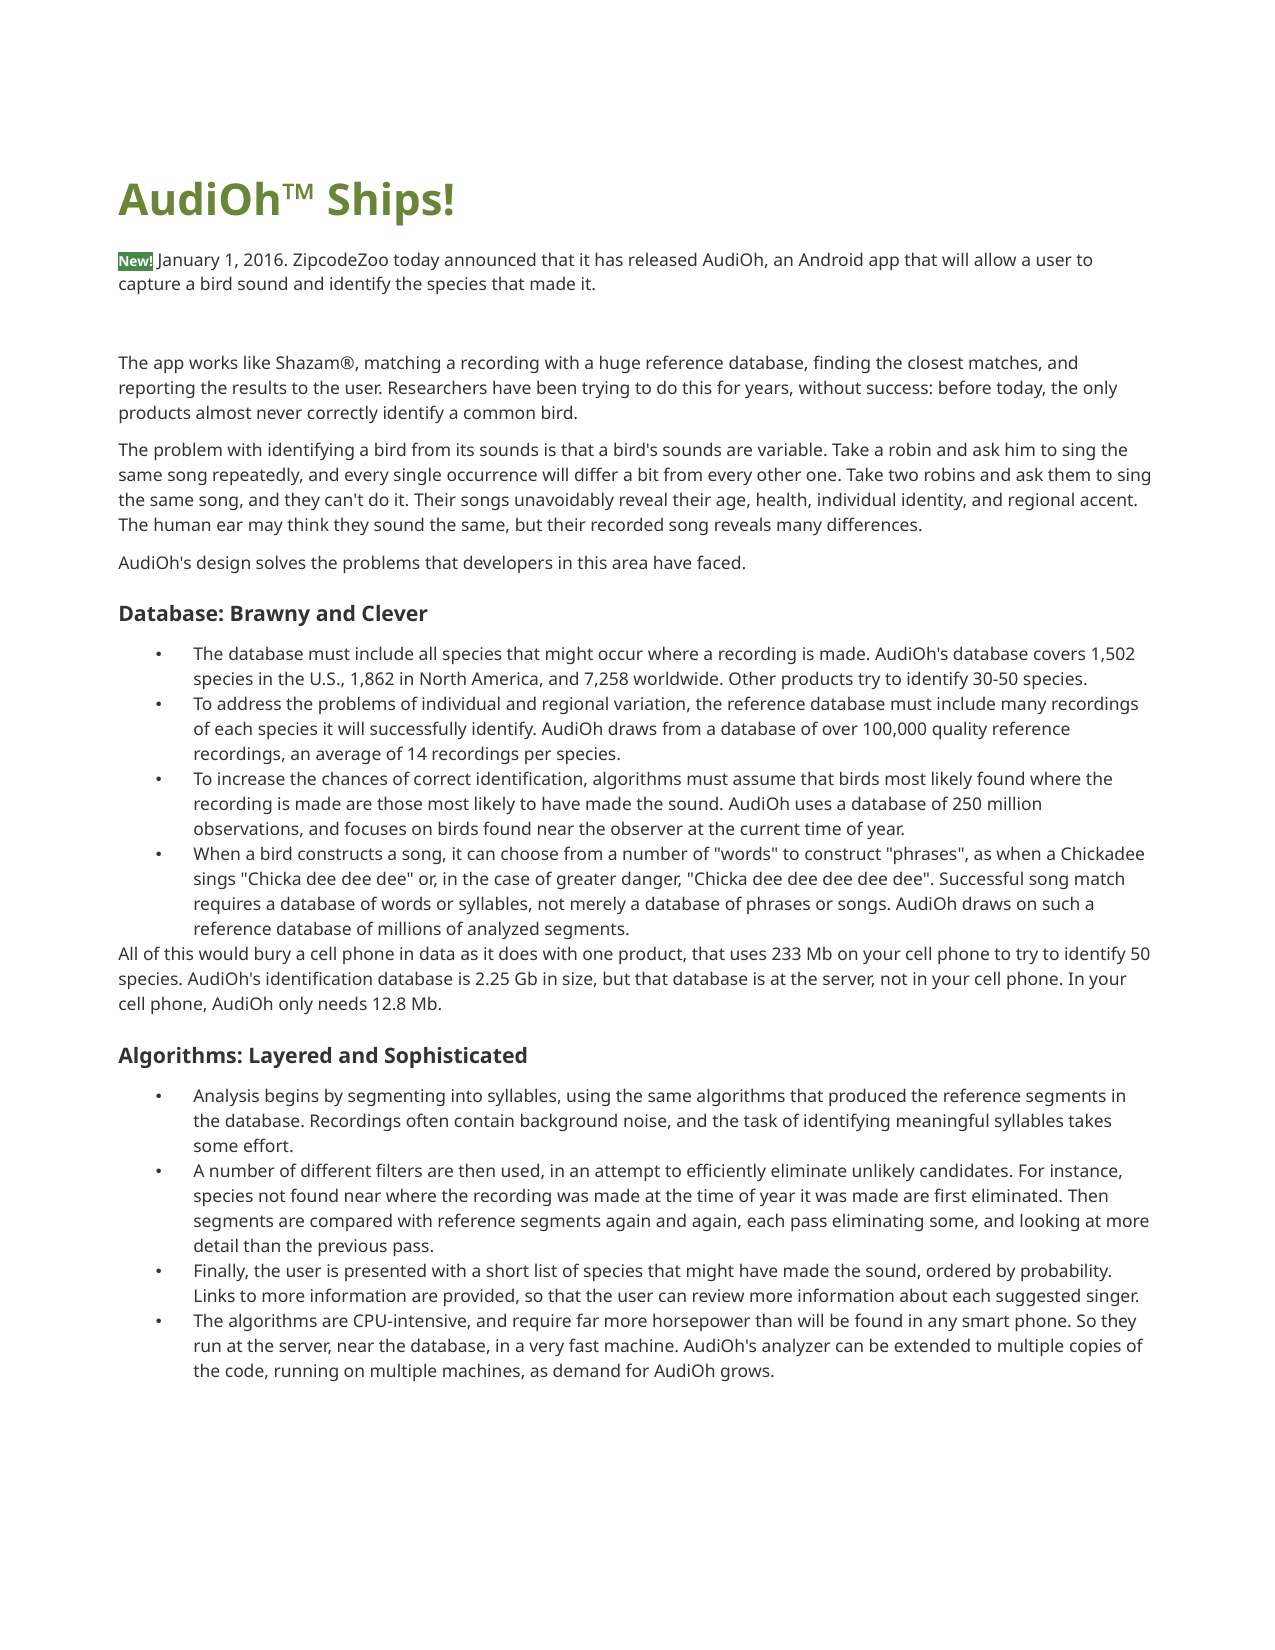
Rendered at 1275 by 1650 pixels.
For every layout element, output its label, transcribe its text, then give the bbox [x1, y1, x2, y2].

text The problem with identifying a bird from its sounds is that a bird's sounds are variable. Take a robin and ask him to sing the same song repeatedly, and every single occurrence will differ a bit from every other one. Take two robins and ask them to sing the same song, and they can't do it. Their songs unavoidably reveal their age, health, individual identity, and regional accent. The human ear may think they sound the same, but their recorded song reveals many differences. [118, 437, 1157, 537]
list To address the problems of individual and regional variation, the reference database must include many recordings of each species it will successfully identify. AudiOh draws from a database of over 100,000 quality reference recordings, an average of 14 recordings per species. [156, 691, 1157, 766]
text New! January 1, 2016. ZipcodeZoo today announced that it has released AudiOh, an Android app that will allow a user to capture a bird sound and identify the species that made it. [118, 248, 1157, 295]
list A number of different filters are then used, in an attempt to efficiently eliminate unlikely candidates. For instance, species not found near where the recording was made at the time of year it was made are first eliminated. Then segments are compared with reference segments again and again, each pass eliminating some, and looking at more detail than the previous pass. [156, 1157, 1157, 1257]
subtitle Database: Brawny and Clever [118, 599, 1157, 628]
subtitle AudiOh™ Ships! [118, 168, 1157, 228]
list The database must include all species that might occur where a recording is made. AudiOh's database covers 1,502 species in the U.S., 1,862 in North America, and 7,258 worldwide. Other products try to identify 30-50 species. [156, 641, 1157, 691]
list When a bird constructs a song, it can choose from a number of "words" to construct "phrases", as when a Chickadee sings "Chicka dee dee dee" or, in the case of greater danger, "Chicka dee dee dee dee dee". Successful song match requires a database of words or syllables, not merely a database of phrases or songs. AudiOh draws on such a reference database of millions of analyzed segments. [156, 841, 1157, 941]
list Finally, the user is presented with a short list of species that might have made the sound, ordered by probability. Links to more information are provided, so that the user can review more information about each suggested singer. [156, 1257, 1157, 1307]
text AudiOh's design solves the problems that developers in this area have faced. [118, 549, 1157, 574]
list To increase the chances of correct identification, algorithms must assume that birds most likely found where the recording is made are those most likely to have made the sound. AudiOh uses a database of 250 million observations, and focuses on birds found near the observer at the current time of year. [156, 766, 1157, 841]
list Analysis begins by segmenting into syllables, using the same algorithms that produced the reference segments in the database. Recordings often contain background noise, and the task of identifying meaningful syllables takes some effort. [156, 1082, 1157, 1157]
subtitle Algorithms: Layered and Sophisticated [118, 1041, 1157, 1069]
text All of this would bury a cell phone in data as it does with one product, that uses 233 Mb on your cell phone to try to identify 50 species. AudiOh's identification database is 2.25 Gb in size, but that database is at the server, not in your cell phone. In your cell phone, AudiOh only needs 12.8 Mb. [118, 941, 1157, 1016]
list The algorithms are CPU-intensive, and require far more horsepower than will be found in any smart phone. So they run at the server, near the database, in a very fast machine. AudiOh's analyzer can be extended to multiple copies of the code, running on multiple machines, as demand for AudiOh grows. [156, 1307, 1157, 1382]
text The app works like Shazam®, matching a recording with a huge reference database, finding the closest matches, and reporting the results to the user. Researchers have been trying to do this for years, without success: before today, the only products almost never correctly identify a common bird. [118, 349, 1157, 424]
